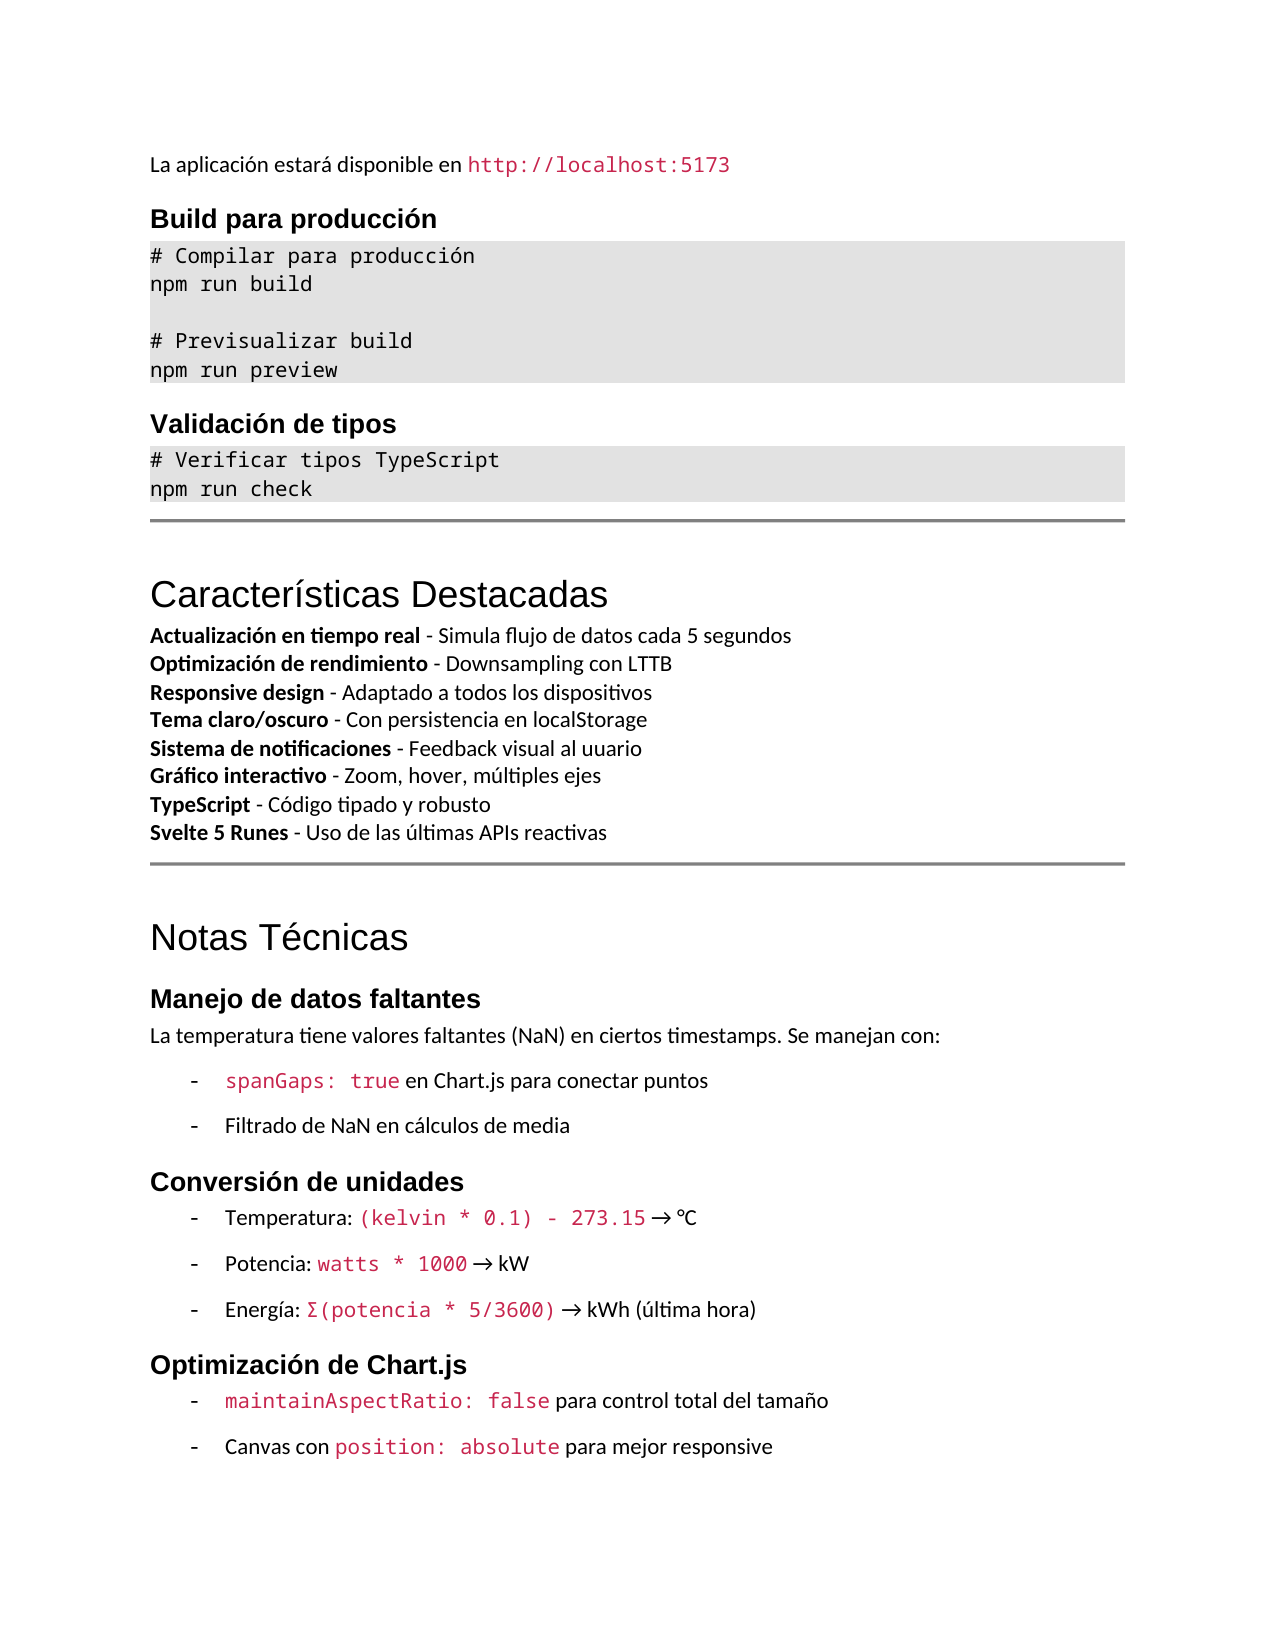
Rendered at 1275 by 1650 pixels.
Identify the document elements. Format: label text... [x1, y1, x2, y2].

subtitle Conversión de unidades [150, 1166, 1125, 1197]
subtitle Build para producción [150, 203, 1125, 235]
list Potencia: watts * 1000 → kW [187, 1249, 1125, 1278]
subtitle Manejo de datos faltantes [150, 983, 1125, 1015]
subtitle Características Destacadas [150, 572, 1125, 615]
text # Compilar para producción npm run build # Previsualizar build npm run preview [150, 241, 1125, 383]
text # Verificar tipos TypeScript npm run check [150, 446, 1125, 502]
list Canvas con position: absolute para mejor responsive [187, 1432, 1125, 1462]
list spanGaps: true en Chart.js para conectar puntos [187, 1066, 1125, 1095]
subtitle Notas Técnicas [150, 915, 1125, 958]
text La temperatura tiene valores faltantes (NaN) en ciertos timestamps. Se manejan con: [150, 1021, 1125, 1049]
text Actualización en tiempo real - Simula flujo de datos cada 5 segundos Optimización de rendimiento - Downsampling con LTTB Responsive design - Adaptado a todos los dispositivos Tema claro/oscuro - Con persistencia en localStorage Sistema de notificaciones - Feedback visual al uuario Gráfico interactivo - Zoom, hover, múltiples ejes TypeScript - Código tipado y robusto Svelte 5 Runes - Uso de las últimas APIs reactivas [150, 622, 1125, 846]
list Filtrado de NaN en cálculos de media [187, 1112, 1125, 1141]
list Temperatura: (kelvin * 0.1) - 273.15 → °C [187, 1203, 1125, 1232]
list maintainAspectRatio: false para control total del tamaño [187, 1387, 1125, 1416]
list Energía: Σ(potencia * 5/3600) → kWh (última hora) [187, 1295, 1125, 1324]
subtitle Validación de tipos [150, 408, 1125, 439]
subtitle Optimización de Chart.js [150, 1349, 1125, 1380]
text La aplicación estará disponible en http://localhost:5173 [150, 150, 1125, 178]
